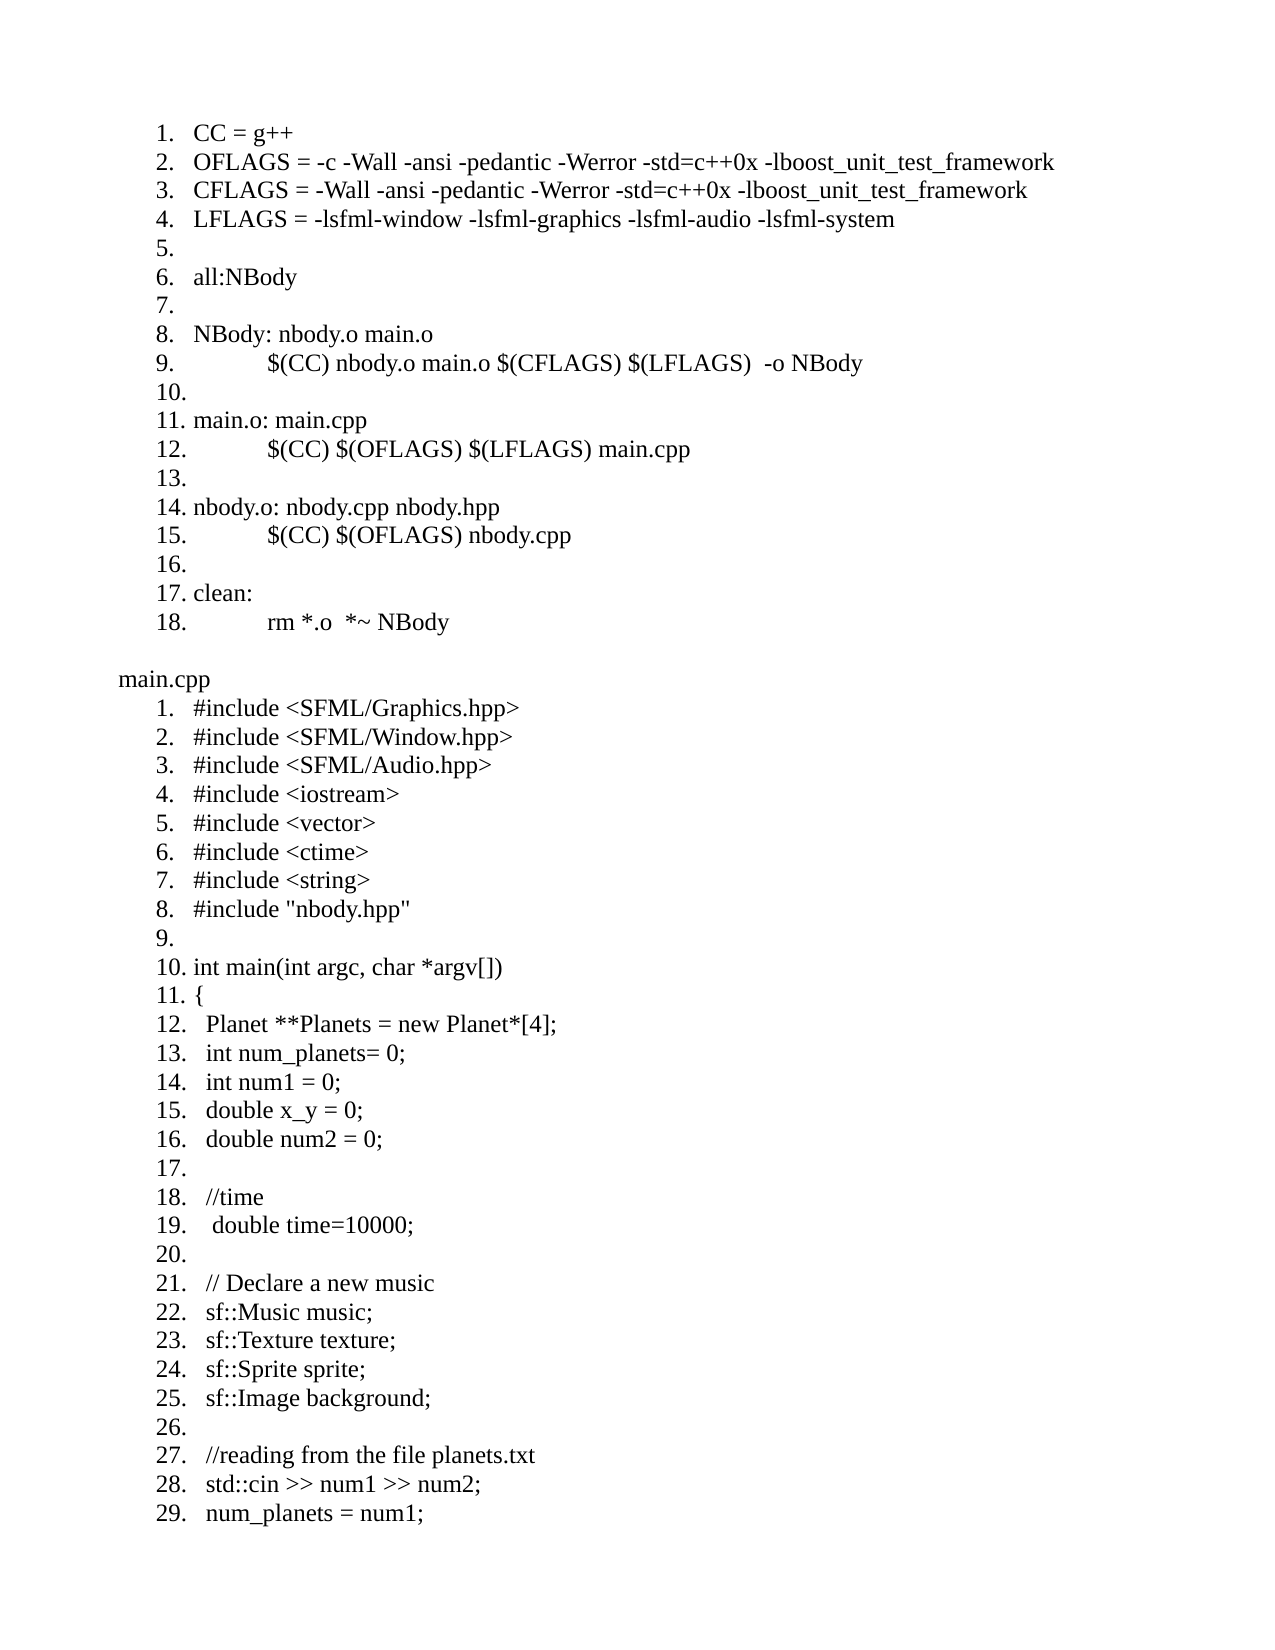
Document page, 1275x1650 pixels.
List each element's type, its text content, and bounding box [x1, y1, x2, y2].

text main.cpp [118, 664, 1157, 693]
list int num_planets= 0; [156, 1038, 1157, 1067]
list all:NBody [156, 262, 1157, 291]
list // Declare a new music [156, 1268, 1157, 1297]
list $(CC) $(OFLAGS) nbody.cpp [156, 521, 1157, 549]
list $(CC) nbody.o main.o $(CFLAGS) $(LFLAGS) -o NBody [156, 348, 1157, 377]
list #include <ctime> [156, 837, 1157, 866]
list #include <vector> [156, 808, 1157, 837]
list Planet **Planets = new Planet*[4]; [156, 1009, 1157, 1038]
list sf::Texture texture; [156, 1326, 1157, 1354]
list //time [156, 1182, 1157, 1211]
list //reading from the file planets.txt [156, 1441, 1157, 1469]
list #include <SFML/Window.hpp> [156, 722, 1157, 751]
list clean: [156, 578, 1157, 607]
list { [156, 981, 1157, 1009]
list sf::Music music; [156, 1297, 1157, 1326]
list #include <SFML/Audio.hpp> [156, 751, 1157, 779]
list #include "nbody.hpp" [156, 894, 1157, 923]
list NBody: nbody.o main.o [156, 319, 1157, 348]
list #include <iostream> [156, 779, 1157, 808]
list double time=10000; [156, 1211, 1157, 1239]
list num_planets = num1; [156, 1498, 1157, 1527]
list #include <SFML/Graphics.hpp> [156, 693, 1157, 722]
list rm *.o *~ NBody [156, 607, 1157, 636]
list LFLAGS = -lsfml-window -lsfml-graphics -lsfml-audio -lsfml-system [156, 204, 1157, 233]
list nbody.o: nbody.cpp nbody.hpp [156, 492, 1157, 521]
list CC = g++ [156, 118, 1157, 147]
list sf::Sprite sprite; [156, 1354, 1157, 1383]
list double x_y = 0; [156, 1096, 1157, 1124]
list sf::Image background; [156, 1383, 1157, 1412]
list int main(int argc, char *argv[]) [156, 952, 1157, 981]
list OFLAGS = -c -Wall -ansi -pedantic -Werror -std=c++0x -lboost_unit_test_framework [156, 147, 1157, 176]
list #include <string> [156, 866, 1157, 894]
list CFLAGS = -Wall -ansi -pedantic -Werror -std=c++0x -lboost_unit_test_framework [156, 176, 1157, 204]
list double num2 = 0; [156, 1124, 1157, 1153]
list std::cin >> num1 >> num2; [156, 1469, 1157, 1498]
list $(CC) $(OFLAGS) $(LFLAGS) main.cpp [156, 434, 1157, 463]
list int num1 = 0; [156, 1067, 1157, 1096]
list main.o: main.cpp [156, 406, 1157, 434]
